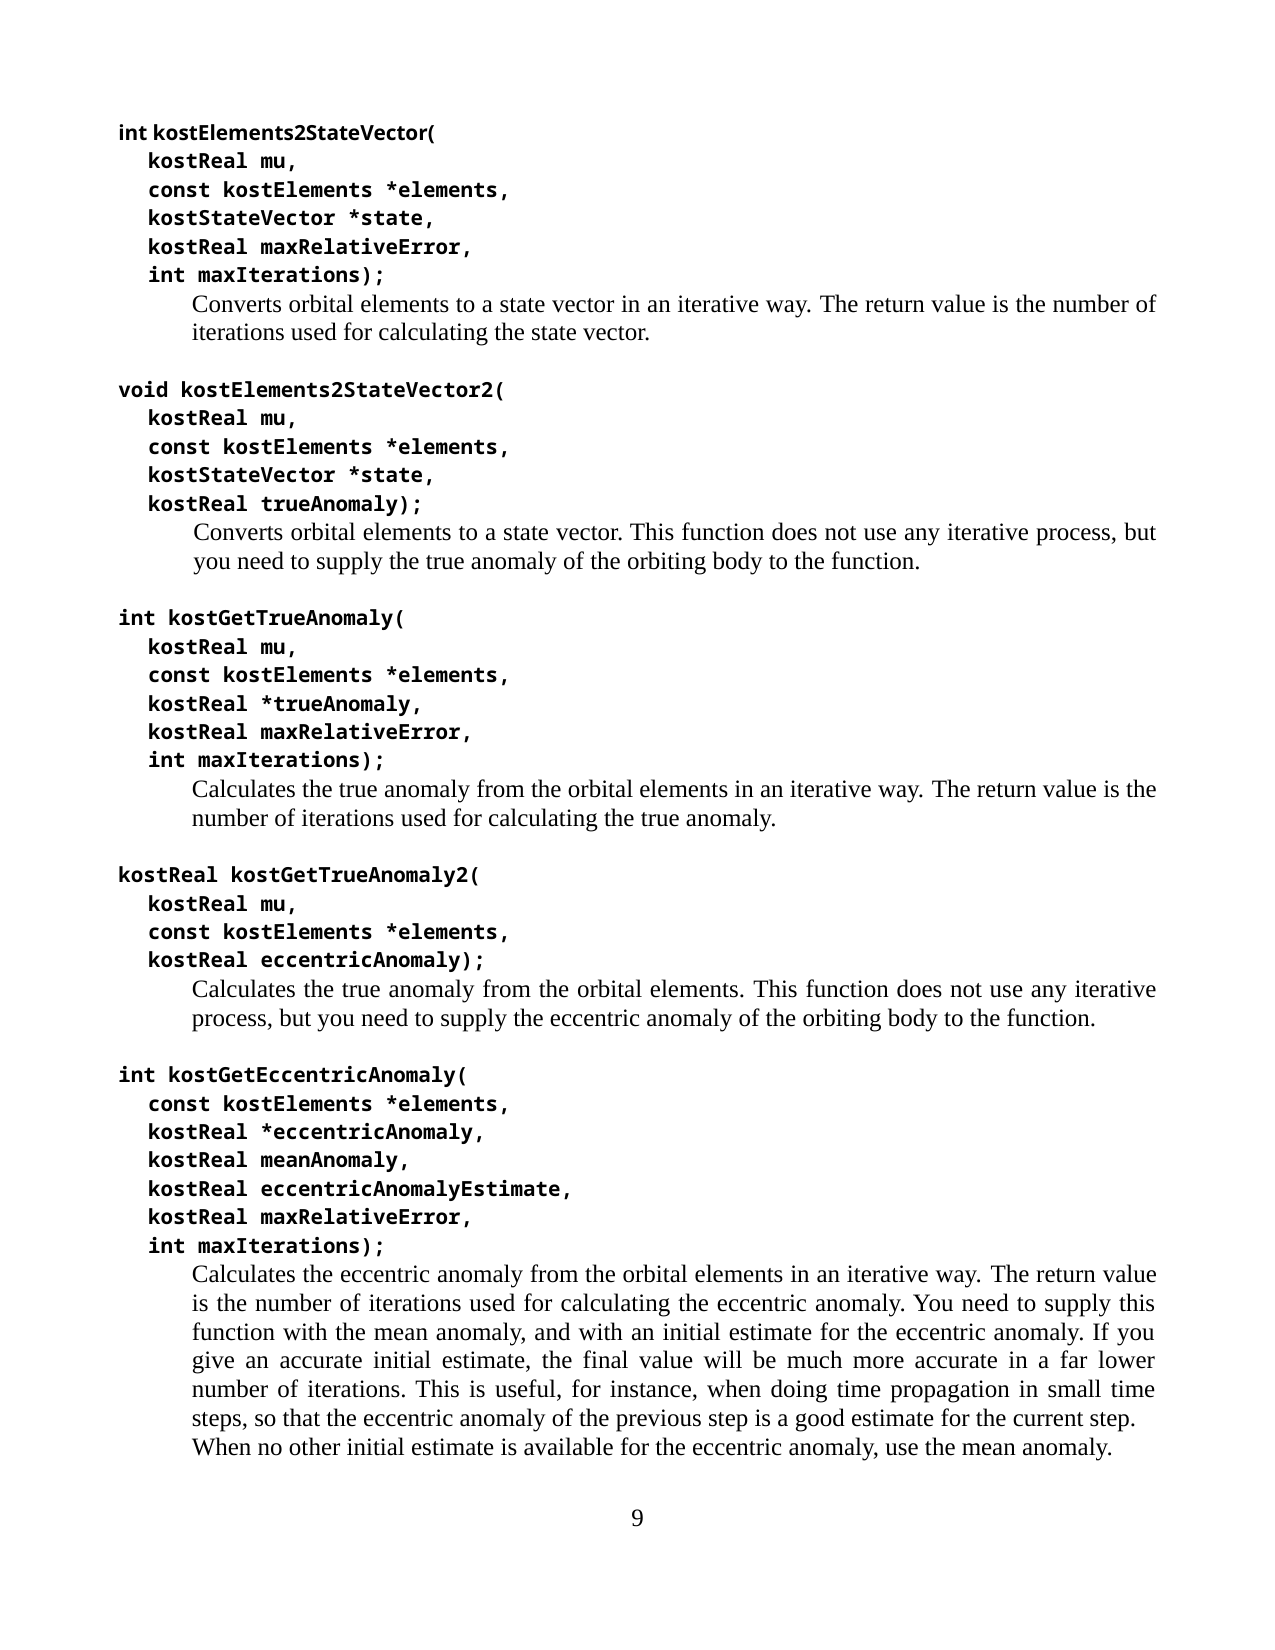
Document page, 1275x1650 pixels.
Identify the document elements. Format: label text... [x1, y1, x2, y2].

text int maxIterations); [118, 1231, 1157, 1259]
text int maxIterations); [118, 260, 1157, 289]
text Calculates the true anomaly from the orbital elements in an iterative way. The return value is the number of iterations used for calculating the true anomaly. [192, 774, 1157, 832]
text kostReal mu, [118, 403, 1157, 432]
text kostReal eccentricAnomaly); [118, 946, 1157, 974]
text kostReal *trueAnomaly, [118, 689, 1157, 717]
text kostReal maxRelativeError, [118, 232, 1157, 260]
text kostStateVector *state, [118, 460, 1157, 489]
text int kostElements2StateVector( [118, 118, 1157, 147]
text kostReal kostGetTrueAnomaly2( [118, 860, 1157, 889]
text kostReal maxRelativeError, [118, 717, 1157, 746]
text kostReal mu, [118, 889, 1157, 917]
text kostReal maxRelativeError, [118, 1202, 1157, 1231]
text kostReal eccentricAnomalyEstimate, [118, 1174, 1157, 1202]
text kostStateVector *state, [118, 203, 1157, 232]
text const kostElements *elements, [118, 175, 1157, 203]
text int maxIterations); [118, 746, 1157, 774]
text Converts orbital elements to a state vector. This function does not use any iterative process, but you need to supply the true anomaly of the orbiting body to the function. [193, 517, 1157, 575]
text const kostElements *elements, [118, 917, 1157, 946]
text Calculates the true anomaly from the orbital elements. This function does not use any iterative process, but you need to supply the eccentric anomaly of the orbiting body to the function. [192, 974, 1157, 1032]
text void kostElements2StateVector2( [118, 375, 1157, 403]
text const kostElements *elements, [118, 1089, 1157, 1117]
text const kostElements *elements, [118, 432, 1157, 460]
text When no other initial estimate is available for the eccentric anomaly, use the mean anomaly. [192, 1432, 1157, 1461]
text kostReal mu, [118, 147, 1157, 175]
text Converts orbital elements to a state vector in an iterative way. The return value is the number of iterations used for calculating the state vector. [192, 289, 1157, 346]
text kostReal trueAnomaly); [118, 489, 1157, 517]
text kostReal mu, [118, 632, 1157, 660]
text kostReal meanAnomaly, [118, 1146, 1157, 1174]
text Calculates the eccentric anomaly from the orbital elements in an iterative way. The return value is the number of iterations used for calculating the eccentric anomaly. You need to supply this function with the mean anomaly, and with an initial estimate for the eccentric anomaly. If you give an accurate initial estimate, the final value will be much more accurate in a far lower number of iterations. This is useful, for instance, when doing time propagation in small time steps, so that the eccentric anomaly of the previous step is a good estimate for the current step. [192, 1259, 1157, 1432]
text int kostGetTrueAnomaly( [118, 603, 1157, 632]
text kostReal *eccentricAnomaly, [118, 1117, 1157, 1146]
text const kostElements *elements, [118, 660, 1157, 689]
text int kostGetEccentricAnomaly( [118, 1060, 1157, 1089]
